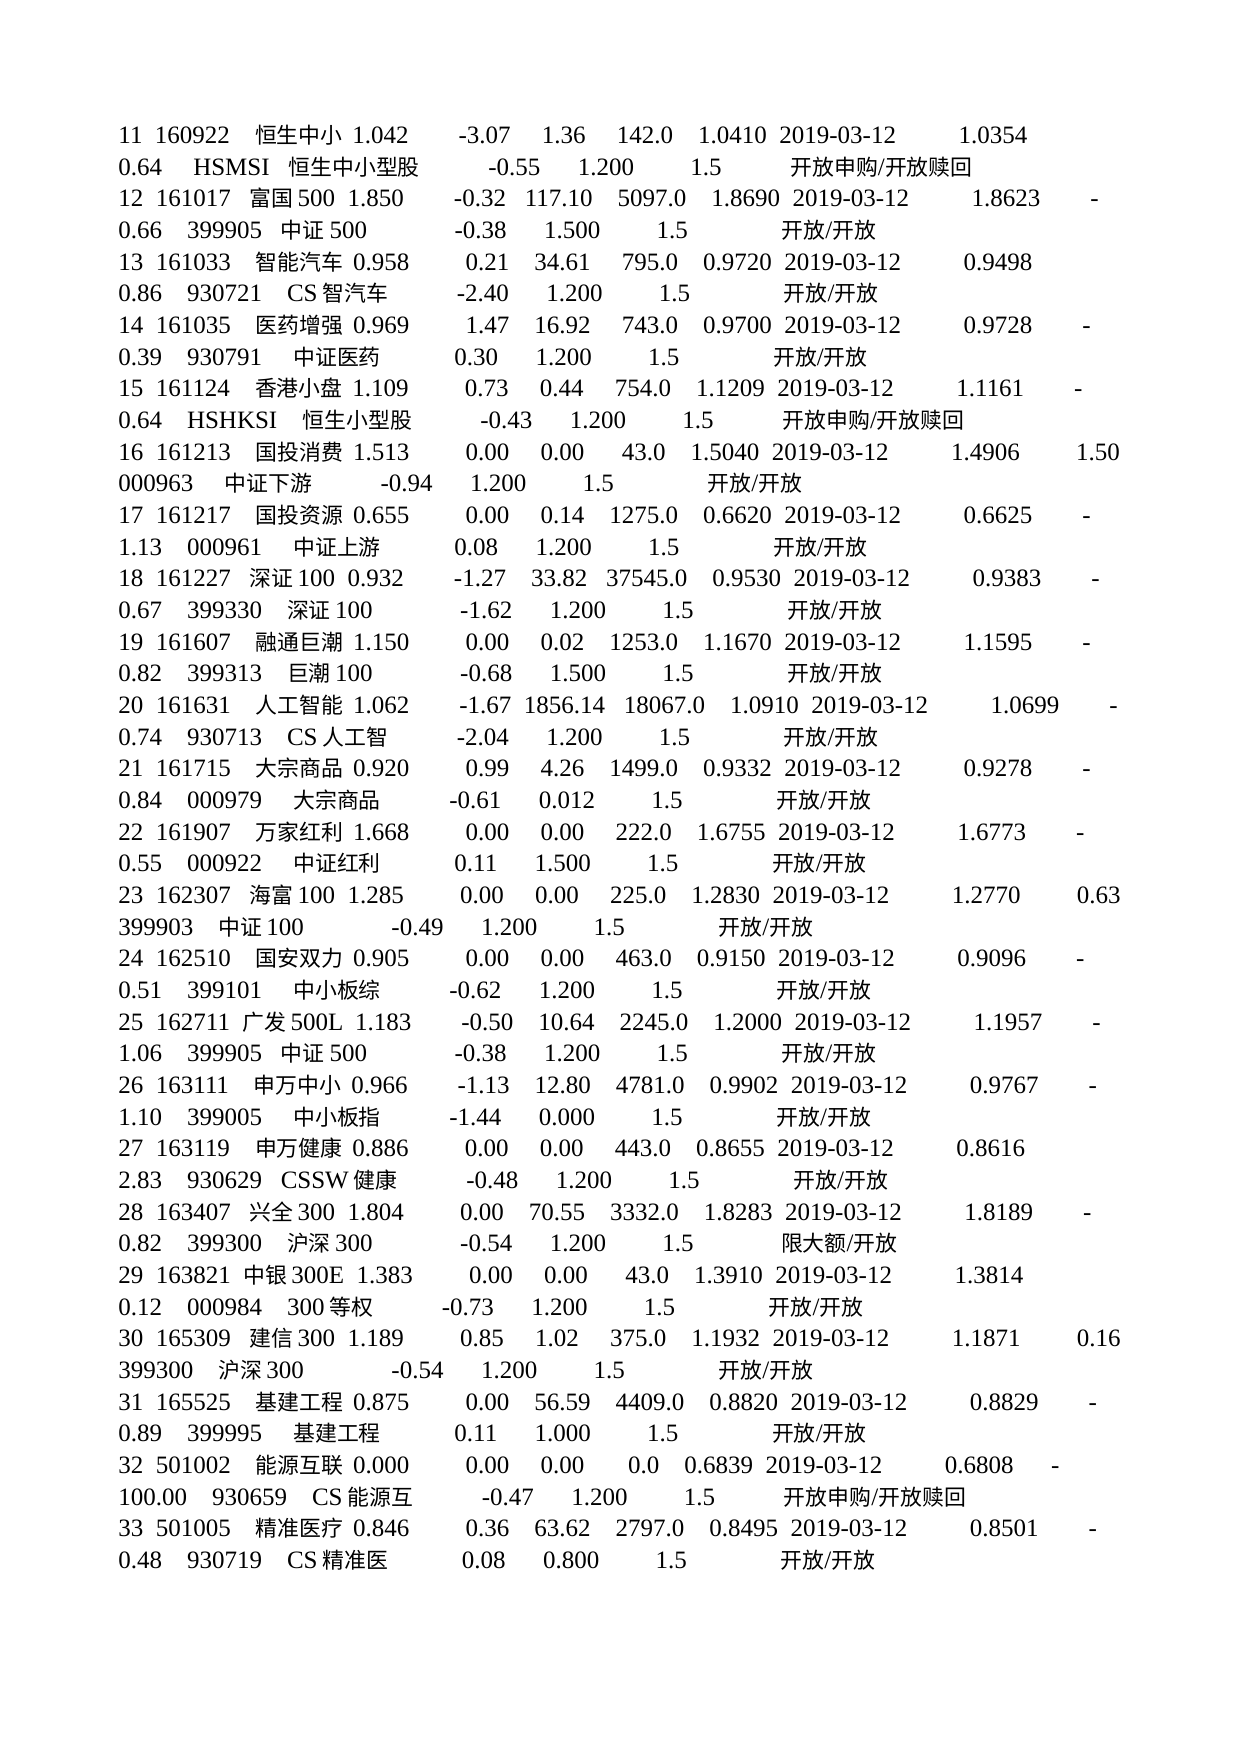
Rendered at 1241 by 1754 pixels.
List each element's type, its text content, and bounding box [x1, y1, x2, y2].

text 18 161227 深证100 0.932 -1.27 33.82 37545.0 0.9530 2019-03-12 0.9383 -0.67 399330 深证100 -1.62 1.200 1.5 开放/开放 [118, 561, 1122, 625]
text 30 165309 建信300 1.189 0.85 1.02 375.0 1.1932 2019-03-12 1.1871 0.16 399300 沪深300 -0.54 1.200 1.5 开放/开放 [118, 1321, 1122, 1385]
text 25 162711 广发500L 1.183 -0.50 10.64 2245.0 1.2000 2019-03-12 1.1957 -1.06 399905 中证 500 -0.38 1.200 1.5 开放/开放 [118, 1005, 1122, 1068]
text 23 162307 海富100 1.285 0.00 0.00 225.0 1.2830 2019-03-12 1.2770 0.63 399903 中证100 -0.49 1.200 1.5 开放/开放 [118, 878, 1122, 941]
text 28 163407 兴全300 1.804 0.00 70.55 3332.0 1.8283 2019-03-12 1.8189 -0.82 399300 沪深300 -0.54 1.200 1.5 限大额/开放 [118, 1195, 1122, 1258]
text 21 161715 大宗商品 0.920 0.99 4.26 1499.0 0.9332 2019-03-12 0.9278 -0.84 000979 大宗商品 -0.61 0.012 1.5 开放/开放 [118, 751, 1122, 815]
text 33 501005 精准医疗 0.846 0.36 63.62 2797.0 0.8495 2019-03-12 0.8501 -0.48 930719 CS精准医 0.08 0.800 1.5 开放/开放 [118, 1511, 1122, 1575]
text 27 163119 申万健康 0.886 0.00 0.00 443.0 0.8655 2019-03-12 0.8616 2.83 930629 CSSW健康 -0.48 1.200 1.5 开放/开放 [118, 1131, 1122, 1195]
text 20 161631 人工智能 1.062 -1.67 1856.14 18067.0 1.0910 2019-03-12 1.0699 -0.74 930713 CS人工智 -2.04 1.200 1.5 开放/开放 [118, 688, 1122, 751]
text 24 162510 国安双力 0.905 0.00 0.00 463.0 0.9150 2019-03-12 0.9096 -0.51 399101 中小板综 -0.62 1.200 1.5 开放/开放 [118, 941, 1122, 1005]
text 13 161033 智能汽车 0.958 0.21 34.61 795.0 0.9720 2019-03-12 0.9498 0.86 930721 CS智汽车 -2.40 1.200 1.5 开放/开放 [118, 245, 1122, 308]
text 29 163821 中银300E 1.383 0.00 0.00 43.0 1.3910 2019-03-12 1.3814 0.12 000984 300等权 -0.73 1.200 1.5 开放/开放 [118, 1258, 1122, 1321]
text 15 161124 香港小盘 1.109 0.73 0.44 754.0 1.1209 2019-03-12 1.1161 -0.64 HSHKSI 恒生小型股 -0.43 1.200 1.5 开放申购/开放赎回 [118, 371, 1122, 435]
text 22 161907 万家红利 1.668 0.00 0.00 222.0 1.6755 2019-03-12 1.6773 -0.55 000922 中证红利 0.11 1.500 1.5 开放/开放 [118, 815, 1122, 878]
text 32 501002 能源互联 0.000 0.00 0.00 0.0 0.6839 2019-03-12 0.6808 -100.00 930659 CS能源互 -0.47 1.200 1.5 开放申购/开放赎回 [118, 1448, 1122, 1511]
text 31 165525 基建工程 0.875 0.00 56.59 4409.0 0.8820 2019-03-12 0.8829 -0.89 399995 基建工程 0.11 1.000 1.5 开放/开放 [118, 1385, 1122, 1448]
text 14 161035 医药增强 0.969 1.47 16.92 743.0 0.9700 2019-03-12 0.9728 -0.39 930791 中证医药 0.30 1.200 1.5 开放/开放 [118, 308, 1122, 371]
text 17 161217 国投资源 0.655 0.00 0.14 1275.0 0.6620 2019-03-12 0.6625 -1.13 000961 中证上游 0.08 1.200 1.5 开放/开放 [118, 498, 1122, 561]
text 26 163111 申万中小 0.966 -1.13 12.80 4781.0 0.9902 2019-03-12 0.9767 -1.10 399005 中小板指 -1.44 0.000 1.5 开放/开放 [118, 1068, 1122, 1131]
text 12 161017 富国500 1.850 -0.32 117.10 5097.0 1.8690 2019-03-12 1.8623 -0.66 399905 中证 500 -0.38 1.500 1.5 开放/开放 [118, 181, 1122, 245]
text 16 161213 国投消费 1.513 0.00 0.00 43.0 1.5040 2019-03-12 1.4906 1.50 000963 中证下游 -0.94 1.200 1.5 开放/开放 [118, 435, 1122, 498]
text 11 160922 恒生中小 1.042 -3.07 1.36 142.0 1.0410 2019-03-12 1.0354 0.64 HSMSI 恒生中小型股 -0.55 1.200 1.5 开放申购/开放赎回 [118, 118, 1122, 181]
text 19 161607 融通巨潮 1.150 0.00 0.02 1253.0 1.1670 2019-03-12 1.1595 -0.82 399313 巨潮100 -0.68 1.500 1.5 开放/开放 [118, 625, 1122, 688]
